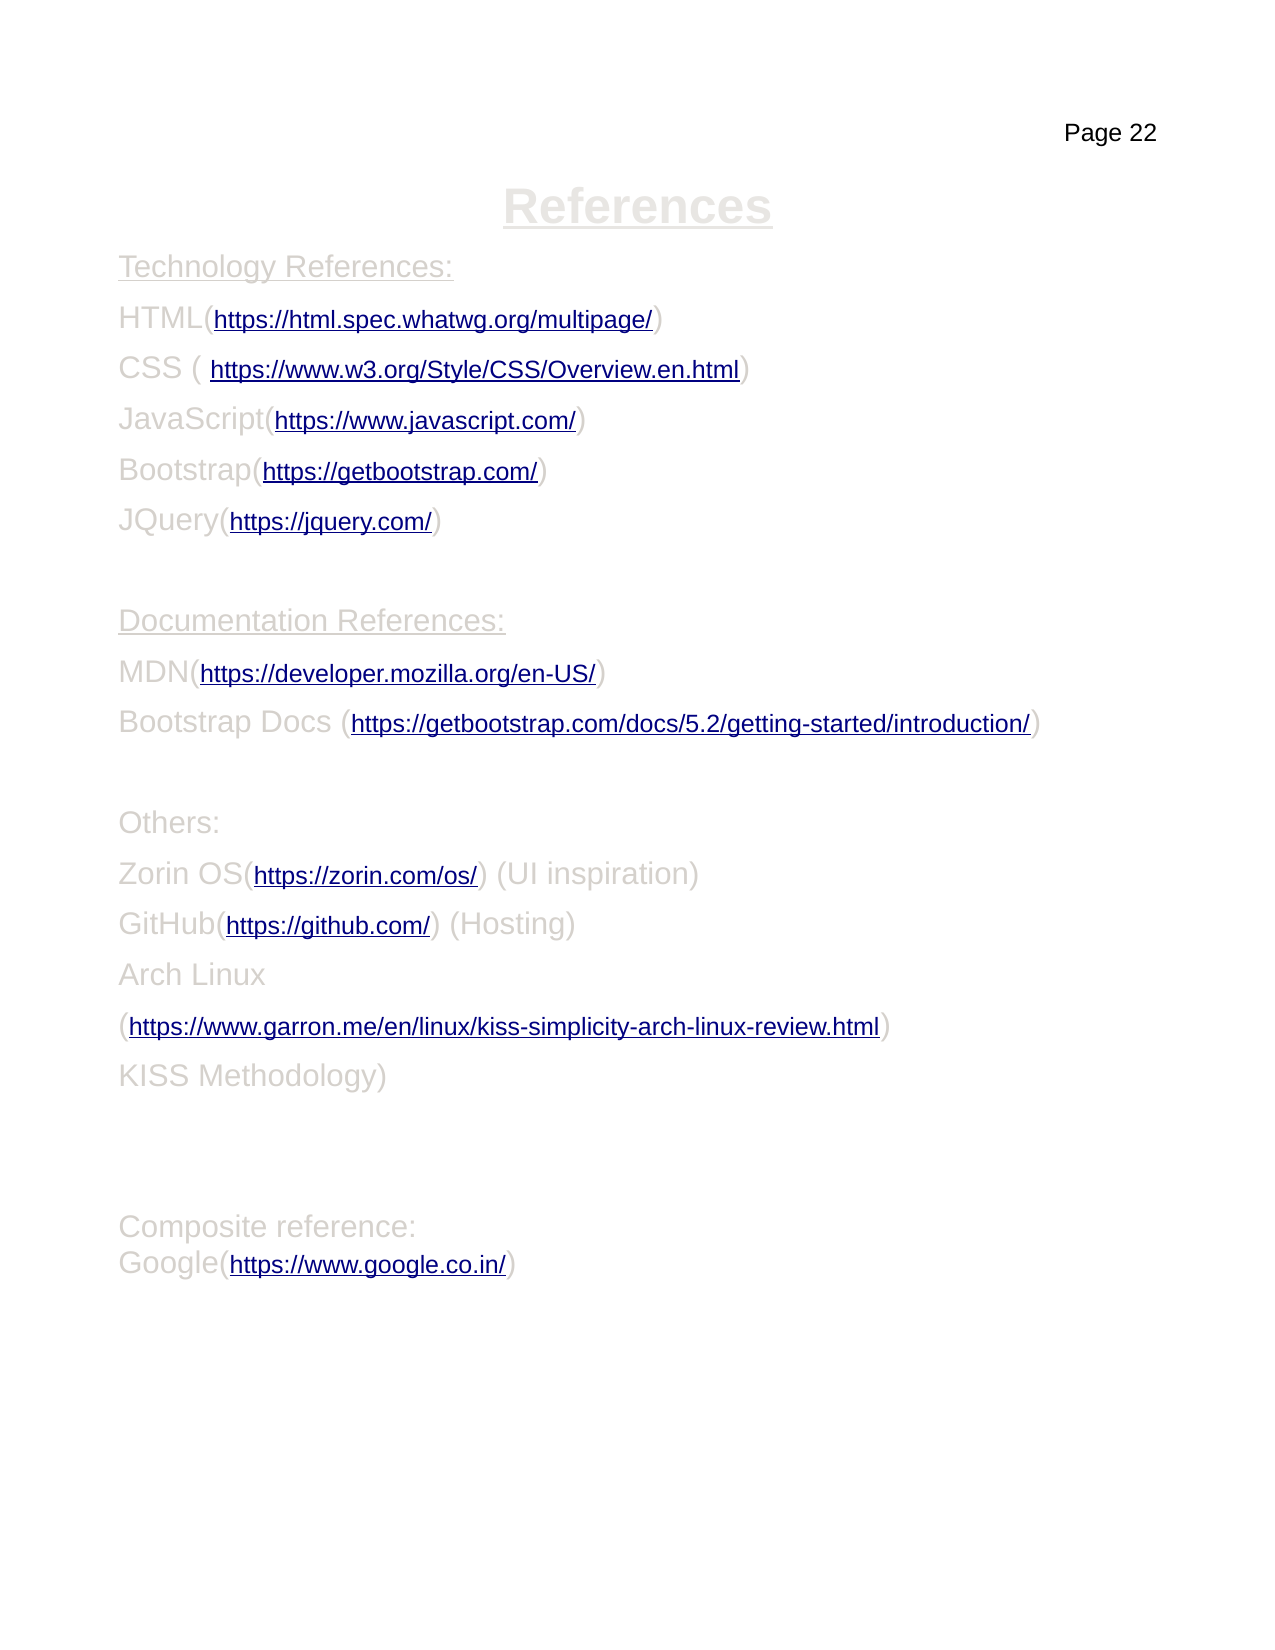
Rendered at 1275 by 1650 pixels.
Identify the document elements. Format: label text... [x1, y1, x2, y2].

text GitHub(https://github.com/) (Hosting) [118, 905, 1157, 941]
text MDN(https://developer.mozilla.org/en-US/) [118, 653, 1157, 688]
text Documentation References: [118, 602, 1157, 638]
text Technology References: [118, 248, 1157, 284]
text CSS ( https://www.w3.org/Style/CSS/Overview.en.html) [118, 349, 1157, 385]
text (https://www.garron.me/en/linux/kiss-simplicity-arch-linux-review.html) [118, 1006, 1157, 1042]
text Arch Linux [118, 956, 1157, 992]
text Zorin OS(https://zorin.com/os/) (UI inspiration) [118, 855, 1157, 891]
text Bootstrap(https://getbootstrap.com/) [118, 451, 1157, 486]
text References [118, 176, 1157, 234]
text JavaScript(https://www.javascript.com/) [118, 400, 1157, 436]
text Bootstrap Docs (https://getbootstrap.com/docs/5.2/getting-started/introduction/) [118, 703, 1157, 739]
text KISS Methodology) [118, 1057, 1157, 1093]
text HTML(https://html.spec.whatwg.org/multipage/) [118, 299, 1157, 335]
text Composite reference: Google(https://www.google.co.in/) [118, 1208, 1157, 1280]
text JQuery(https://jquery.com/) [118, 501, 1157, 537]
text Others: [118, 804, 1157, 840]
